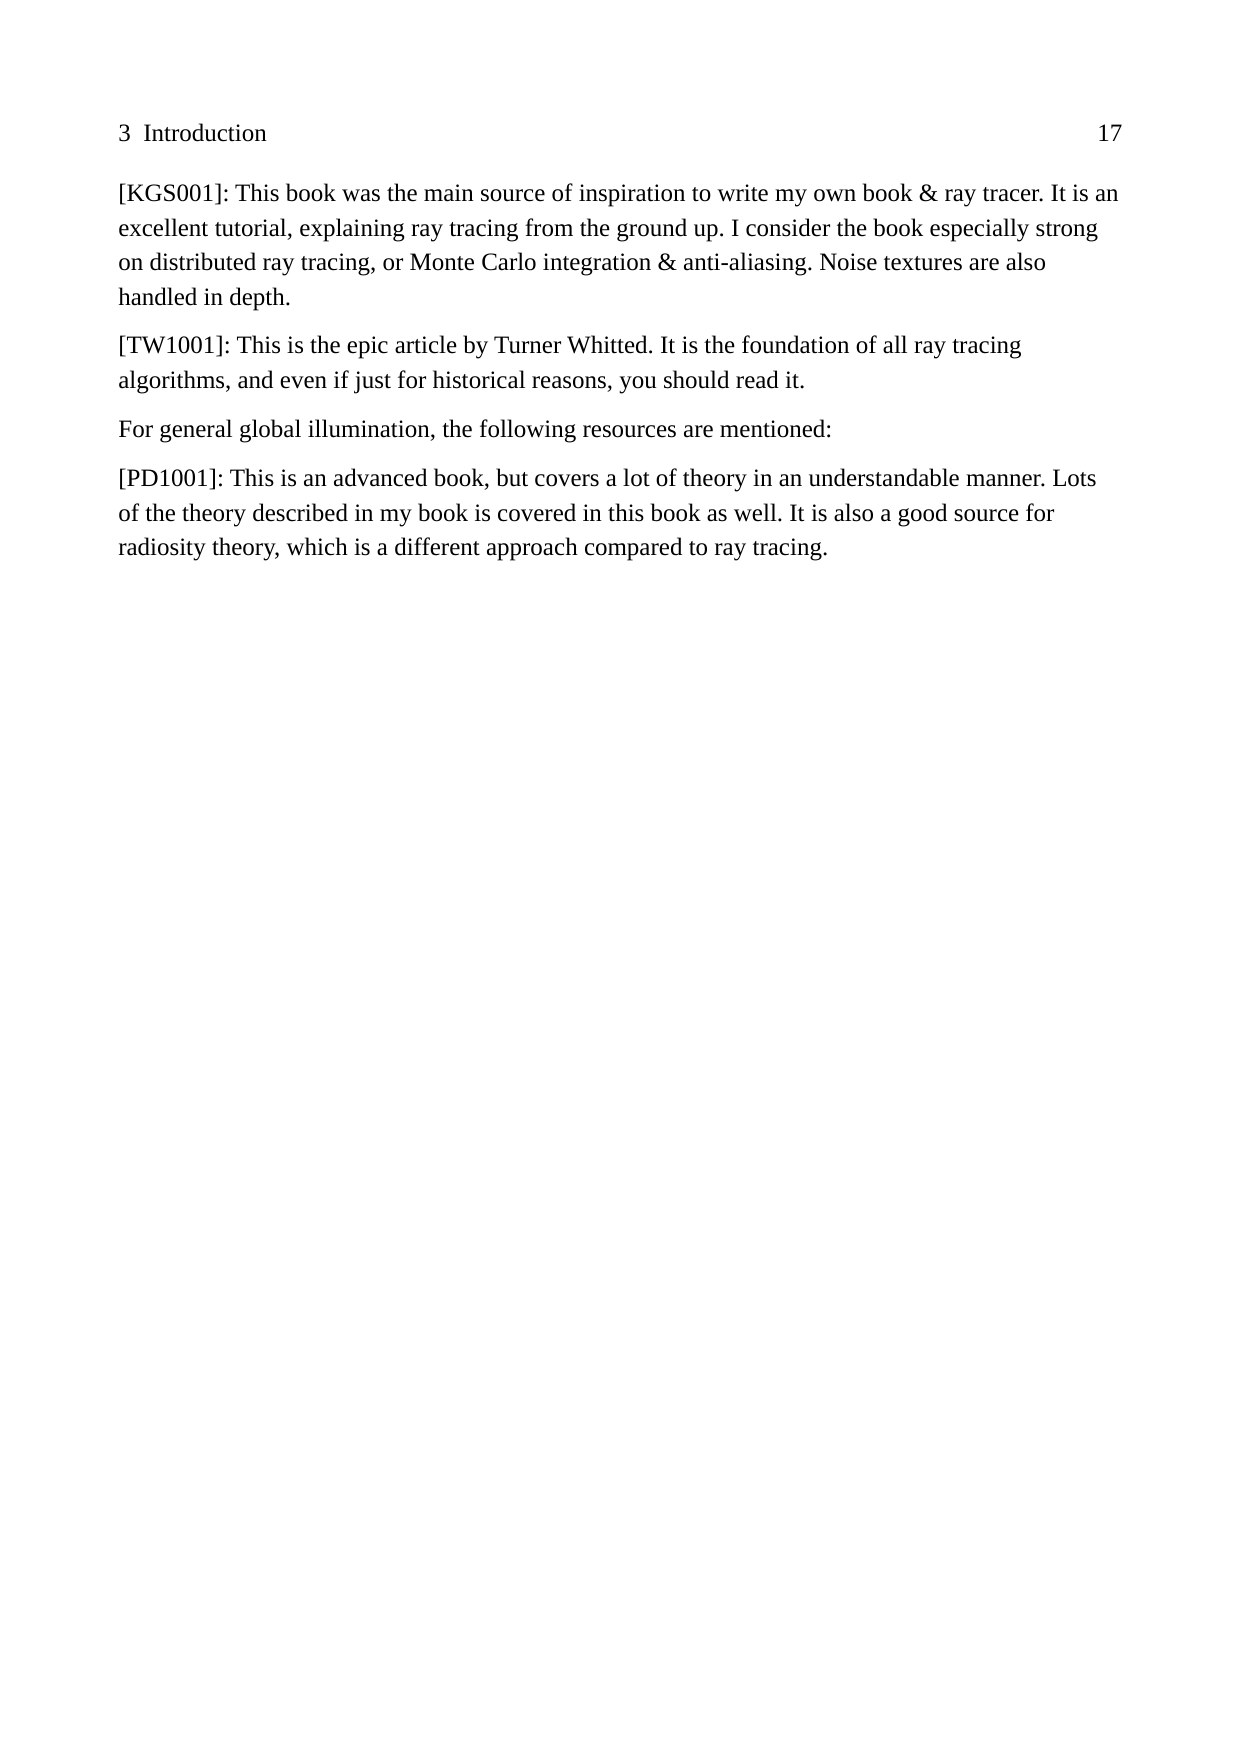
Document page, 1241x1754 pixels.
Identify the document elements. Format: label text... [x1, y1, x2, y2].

text [TW1001]: This is the epic article by Turner Whitted. It is the foundation of all ray tracing algorithms, and even if just for historical reasons, you should read it. [118, 331, 1122, 394]
text [PD1001]: This is an advanced book, but covers a lot of theory in an understandable manner. Lots of the theory described in my book is covered in this book as well. It is also a good source for radiosity theory, which is a different approach compared to ray tracing. [118, 463, 1122, 561]
text For general global illumination, the following resources are mentioned: [118, 414, 1122, 443]
text [KGS001]: This book was the main source of inspiration to write my own book & ray tracer. It is an excellent tutorial, explaining ray tracing from the ground up. I consider the book especially strong on distributed ray tracing, or Monte Carlo integration & anti-aliasing. Noise textures are also handled in depth. [118, 178, 1122, 310]
